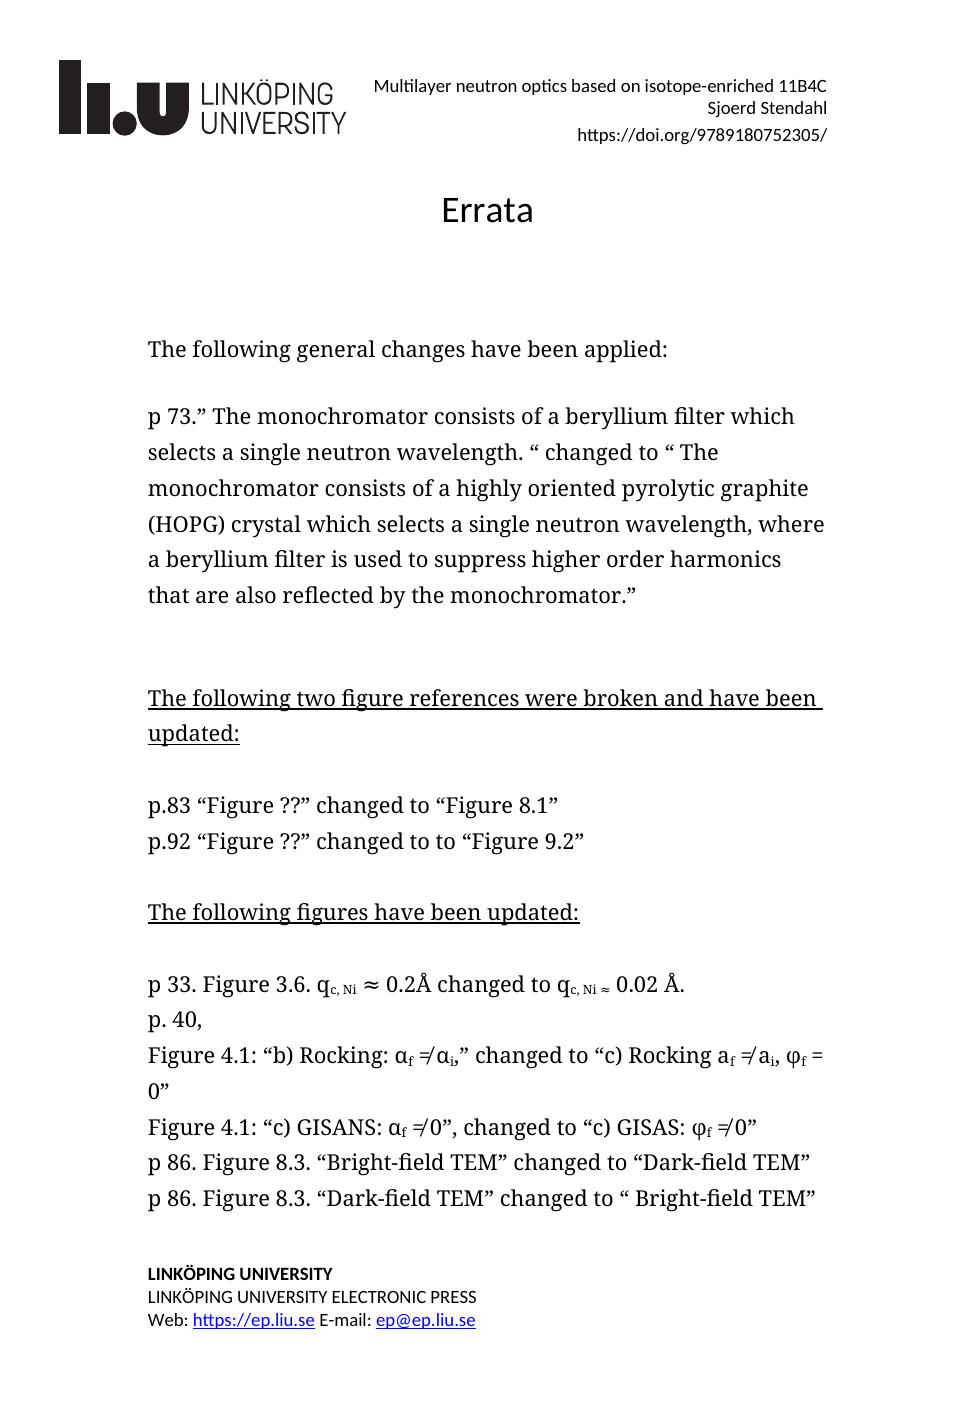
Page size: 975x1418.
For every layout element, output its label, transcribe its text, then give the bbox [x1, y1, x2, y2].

text The following two figure references were broken and have been updated: [148, 683, 827, 748]
text p. 40, [148, 1004, 827, 1034]
text Figure 4.1: “b) Rocking: αf ≠ αi,” changed to “c) Rocking af ≠ ai, φf = 0” Figure 4.1: “c) GISANS: αf ≠ 0”, changed to “c) GISAS: φf ≠ 0” [148, 1040, 827, 1141]
text p 73.” The monochromator consists of a beryllium filter which selects a single neutron wavelength. “ changed to “ The monochromator consists of a highly oriented pyrolytic graphite (HOPG) crystal which selects a single neutron wavelength, where a beryllium filter is used to suppress higher order harmonics that are also reflected by the monochromator.” [148, 401, 827, 610]
text The following figures have been updated: [148, 897, 827, 927]
subtitle Errata [148, 186, 827, 232]
text p 86. Figure 8.3. “Bright-field TEM” changed to “Dark-field TEM” [148, 1147, 827, 1177]
text p.92 “Figure ??” changed to to “Figure 9.2” [148, 826, 827, 855]
text p 86. Figure 8.3. “Dark-field TEM” changed to “ Bright-field TEM” [148, 1183, 827, 1213]
text p.83 “Figure ??” changed to “Figure 8.1” [148, 790, 827, 820]
text The following general changes have been applied: [148, 334, 827, 364]
text p 33. Figure 3.6. qc, Ni ≈ 0.2Å changed to qc, Ni ≈ 0.02 Å. [148, 968, 827, 998]
